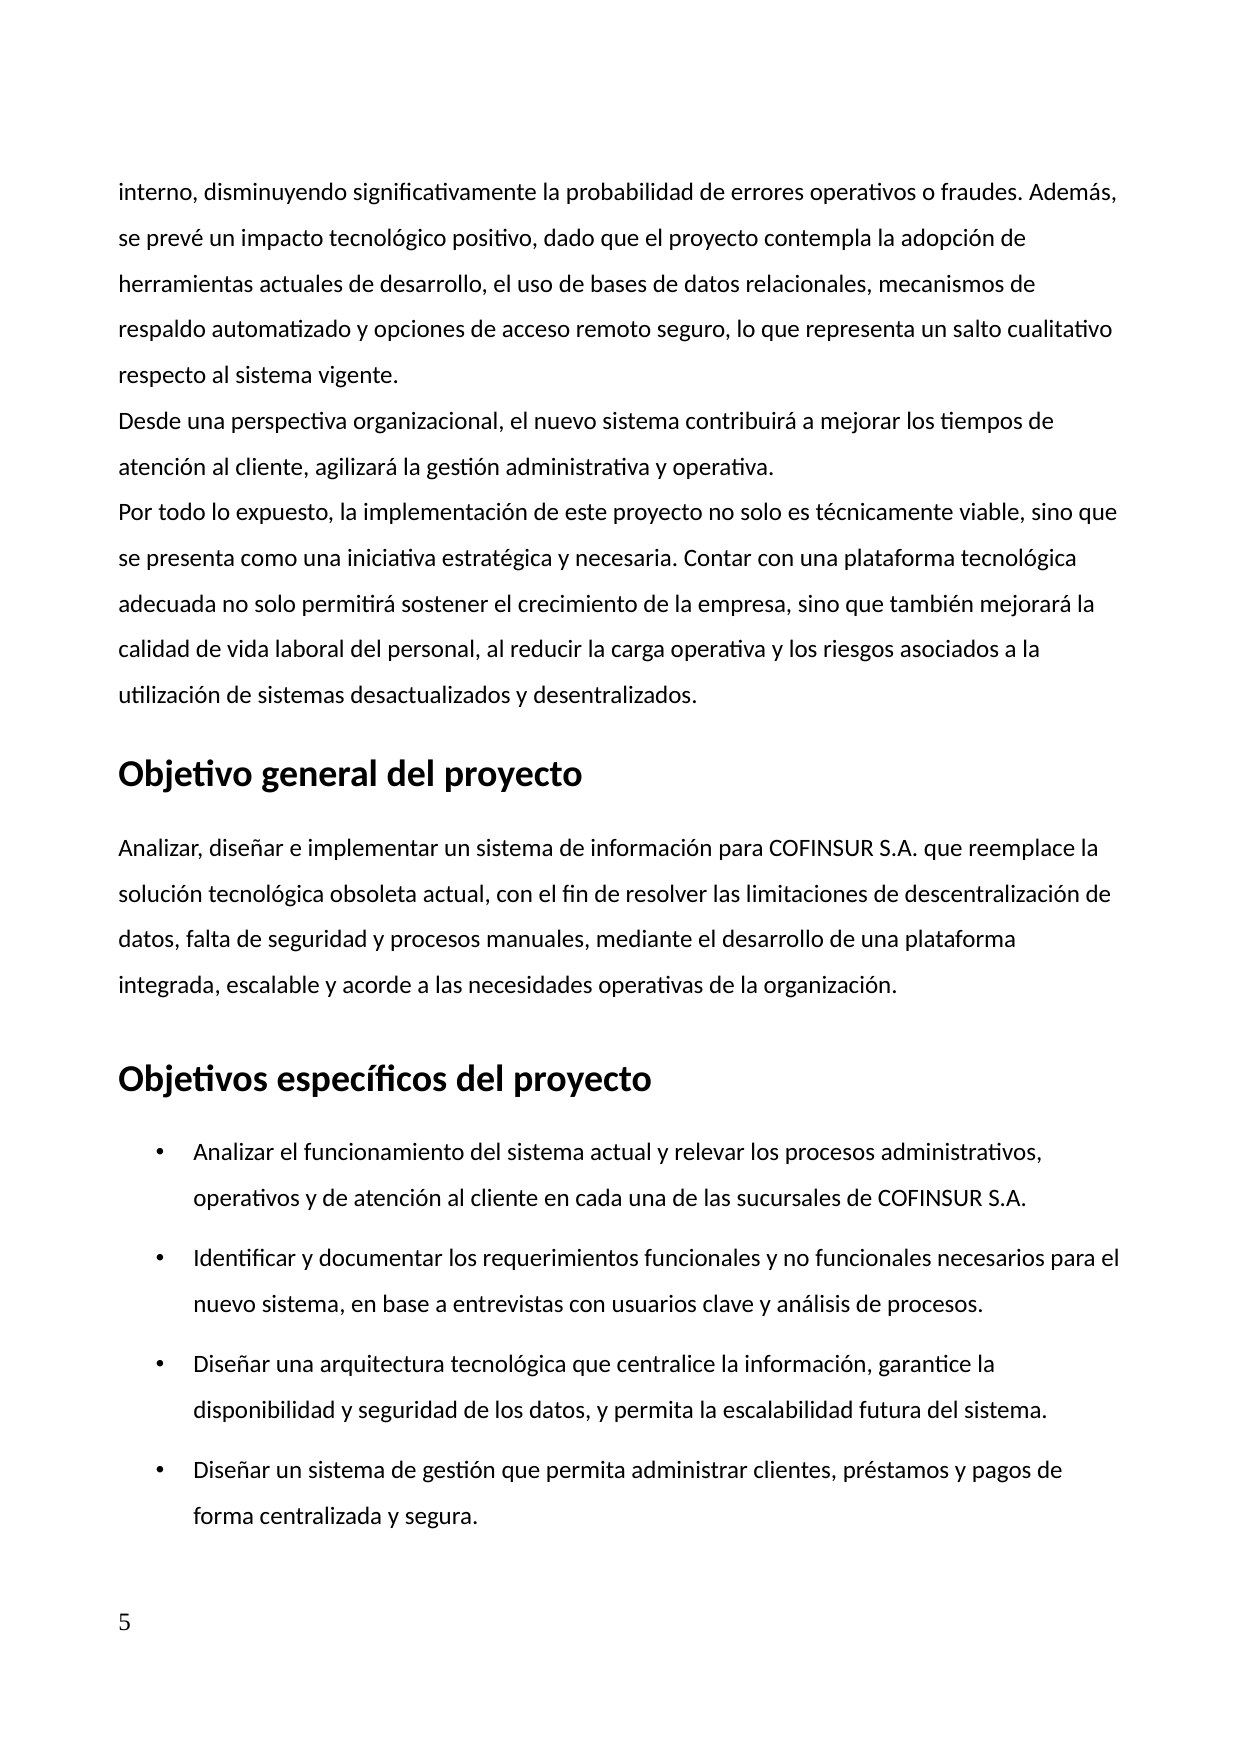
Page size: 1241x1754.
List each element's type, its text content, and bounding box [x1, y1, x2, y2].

text interno, disminuyendo significativamente la probabilidad de errores operativos o fraudes. Además, se prevé un impacto tecnológico positivo, dado que el proyecto contempla la adopción de herramientas actuales de desarrollo, el uso de bases de datos relacionales, mecanismos de respaldo automatizado y opciones de acceso remoto seguro, lo que representa un salto cualitativo respecto al sistema vigente. [118, 176, 1122, 390]
list Diseñar una arquitectura tecnológica que centralice la información, garantice la disponibilidad y seguridad de los datos, y permita la escalabilidad futura del sistema. [156, 1348, 1122, 1425]
subtitle Objetivo general del proyecto [118, 750, 1122, 796]
list Identificar y documentar los requerimientos funcionales y no funcionales necesarios para el nuevo sistema, en base a entrevistas con usuarios clave y análisis de procesos. [156, 1242, 1122, 1319]
text Analizar, diseñar e implementar un sistema de información para COFINSUR S.A. que reemplace la solución tecnológica obsoleta actual, con el fin de resolver las limitaciones de descentralización de datos, falta de seguridad y procesos manuales, mediante el desarrollo de una plataforma integrada, escalable y acorde a las necesidades operativas de la organización. [118, 832, 1122, 1000]
subtitle Objetivos específicos del proyecto [118, 1054, 1122, 1101]
list Analizar el funcionamiento del sistema actual y relevar los procesos administrativos, operativos y de atención al cliente en cada una de las sucursales de COFINSUR S.A. [156, 1136, 1122, 1213]
text Por todo lo expuesto, la implementación de este proyecto no solo es técnicamente viable, sino que se presenta como una iniciativa estratégica y necesaria. Contar con una plataforma tecnológica adecuada no solo permitirá sostener el crecimiento de la empresa, sino que también mejorará la calidad de vida laboral del personal, al reducir la carga operativa y los riesgos asociados a la utilización de sistemas desactualizados y desentralizados. [118, 496, 1122, 710]
text Desde una perspectiva organizacional, el nuevo sistema contribuirá a mejorar los tiempos de atención al cliente, agilizará la gestión administrativa y operativa. [118, 405, 1122, 481]
list Diseñar un sistema de gestión que permita administrar clientes, préstamos y pagos de forma centralizada y segura. [156, 1454, 1122, 1531]
